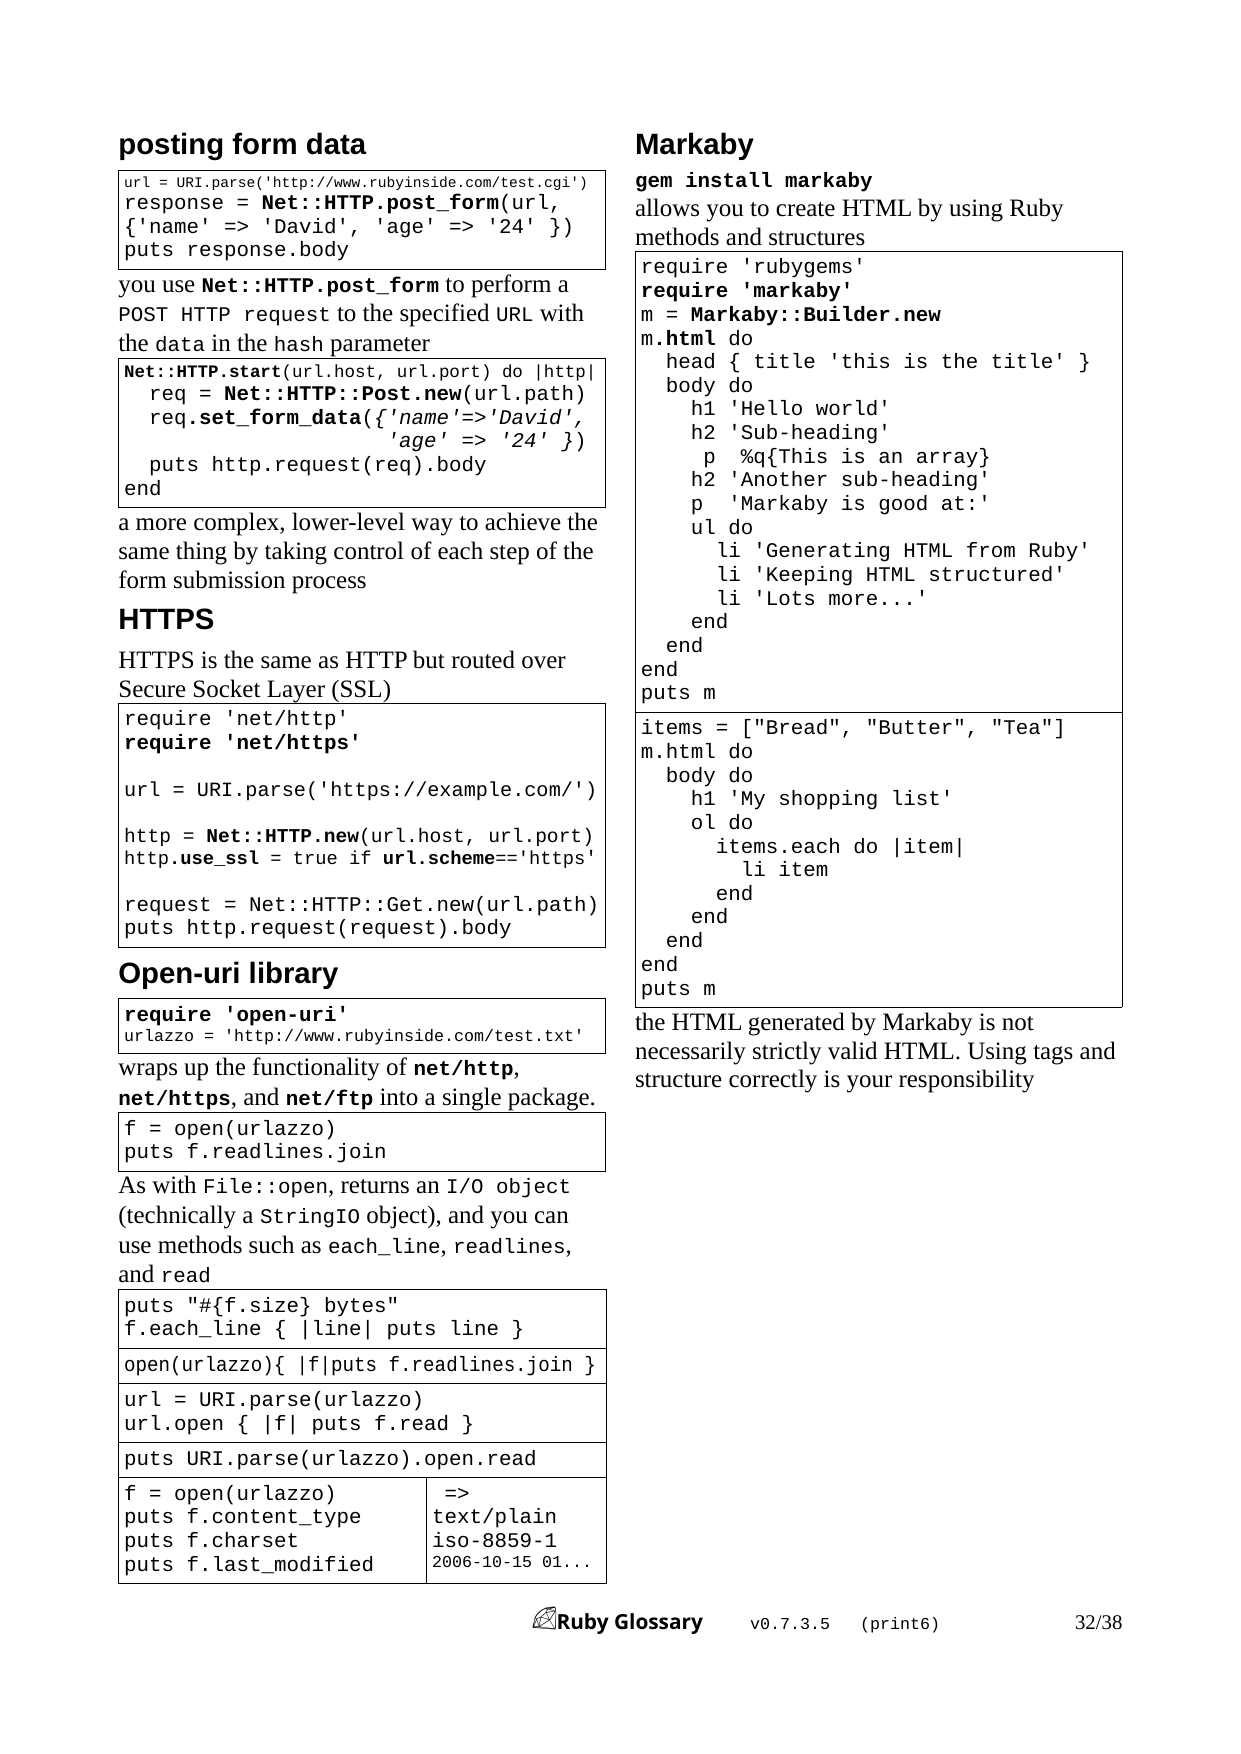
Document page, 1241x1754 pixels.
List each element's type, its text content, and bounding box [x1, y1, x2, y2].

table_cell items = ["Bread", "Butter", "Tea"] m.html do body do h1 'My shopping list' ol do items.each do |item| li item end end end end puts m [636, 713, 1122, 1007]
subtitle Markaby [635, 127, 1110, 161]
table_cell f = open(urlazzo) puts f.content_type puts f.charset puts f.last_modified [119, 1478, 426, 1583]
text HTTPS is the same as HTTP but routed over Secure Socket Layer (SSL) [118, 645, 605, 702]
text gem install markaby [635, 169, 1122, 193]
table_header f = open(urlazzo) puts f.readlines.join [119, 1113, 605, 1171]
subtitle Open-uri library [118, 956, 594, 989]
table_cell puts URI.parse(urlazzo).open.read [119, 1443, 606, 1477]
text wraps up the functionality of net/http, net/https, and net/ftp into a single package. [118, 1054, 605, 1112]
text a more complex, lower-level way to achieve the same thing by taking control of each step of the form submission process [118, 508, 605, 593]
text allows you to create HTML by using Ruby methods and structures [635, 193, 1122, 251]
text As with File::open, returns an I/O object (technically a StringIO object), and you can [118, 1172, 605, 1230]
table_header url = URI.parse('http://www.rubyinside.com/test.cgi') response = Net::HTTP.post_form(url,{'name' => 'David', 'age' => '24' }) puts response.body [119, 171, 605, 269]
text you use Net::HTTP.post_form to perform a POST HTTP request to the specified URL with the data in the hash parameter [118, 270, 605, 357]
table_header puts "#{f.size} bytes" f.each_line { |line| puts line } [119, 1290, 606, 1348]
table_header require 'rubygems' require 'markaby' m = Markaby::Builder.new m.html do head { title 'this is the title' } body do h1 'Hello world' h2 'Sub-heading' p %q{This is an array} h2 'Another sub-heading' p 'Markaby is good at:' ul do li 'Generating HTML from Ruby' li 'Keeping HTML structured' li 'Lots more...' end end end puts m [636, 252, 1122, 712]
table_header require 'net/http' require 'net/https' url = URI.parse('https://example.com/') http = Net::HTTP.new(url.host, url.port) http.use_ssl = true if url.scheme=='https' request = Net::HTTP::Get.new(url.path) puts http.request(request).body [119, 704, 605, 947]
table_cell open(urlazzo){ |f|puts f.readlines.join } [119, 1349, 606, 1383]
text the HTML generated by Markaby is not necessarily strictly valid HTML. Using tags and structure correctly is your responsibility [635, 1008, 1122, 1093]
text use methods such as each_line, readlines, and read [118, 1230, 605, 1289]
table_cell url = URI.parse(urlazzo) url.open { |f| puts f.read } [119, 1384, 606, 1442]
table_header require 'open-uri' urlazzo = 'http://www.rubyinside.com/test.txt' [119, 999, 605, 1052]
table_cell => text/plain iso-8859-1 2006-10-15 01... [427, 1478, 606, 1583]
picture [530, 1605, 557, 1630]
subtitle HTTPS [118, 602, 594, 636]
subtitle posting form data [118, 127, 594, 161]
table_header Net::HTTP.start(url.host, url.port) do |http| req = Net::HTTP::Post.new(url.path) req.set_form_data({'name'=>'David', 'age' => '24' }) puts http.request(req).body end [119, 359, 605, 507]
